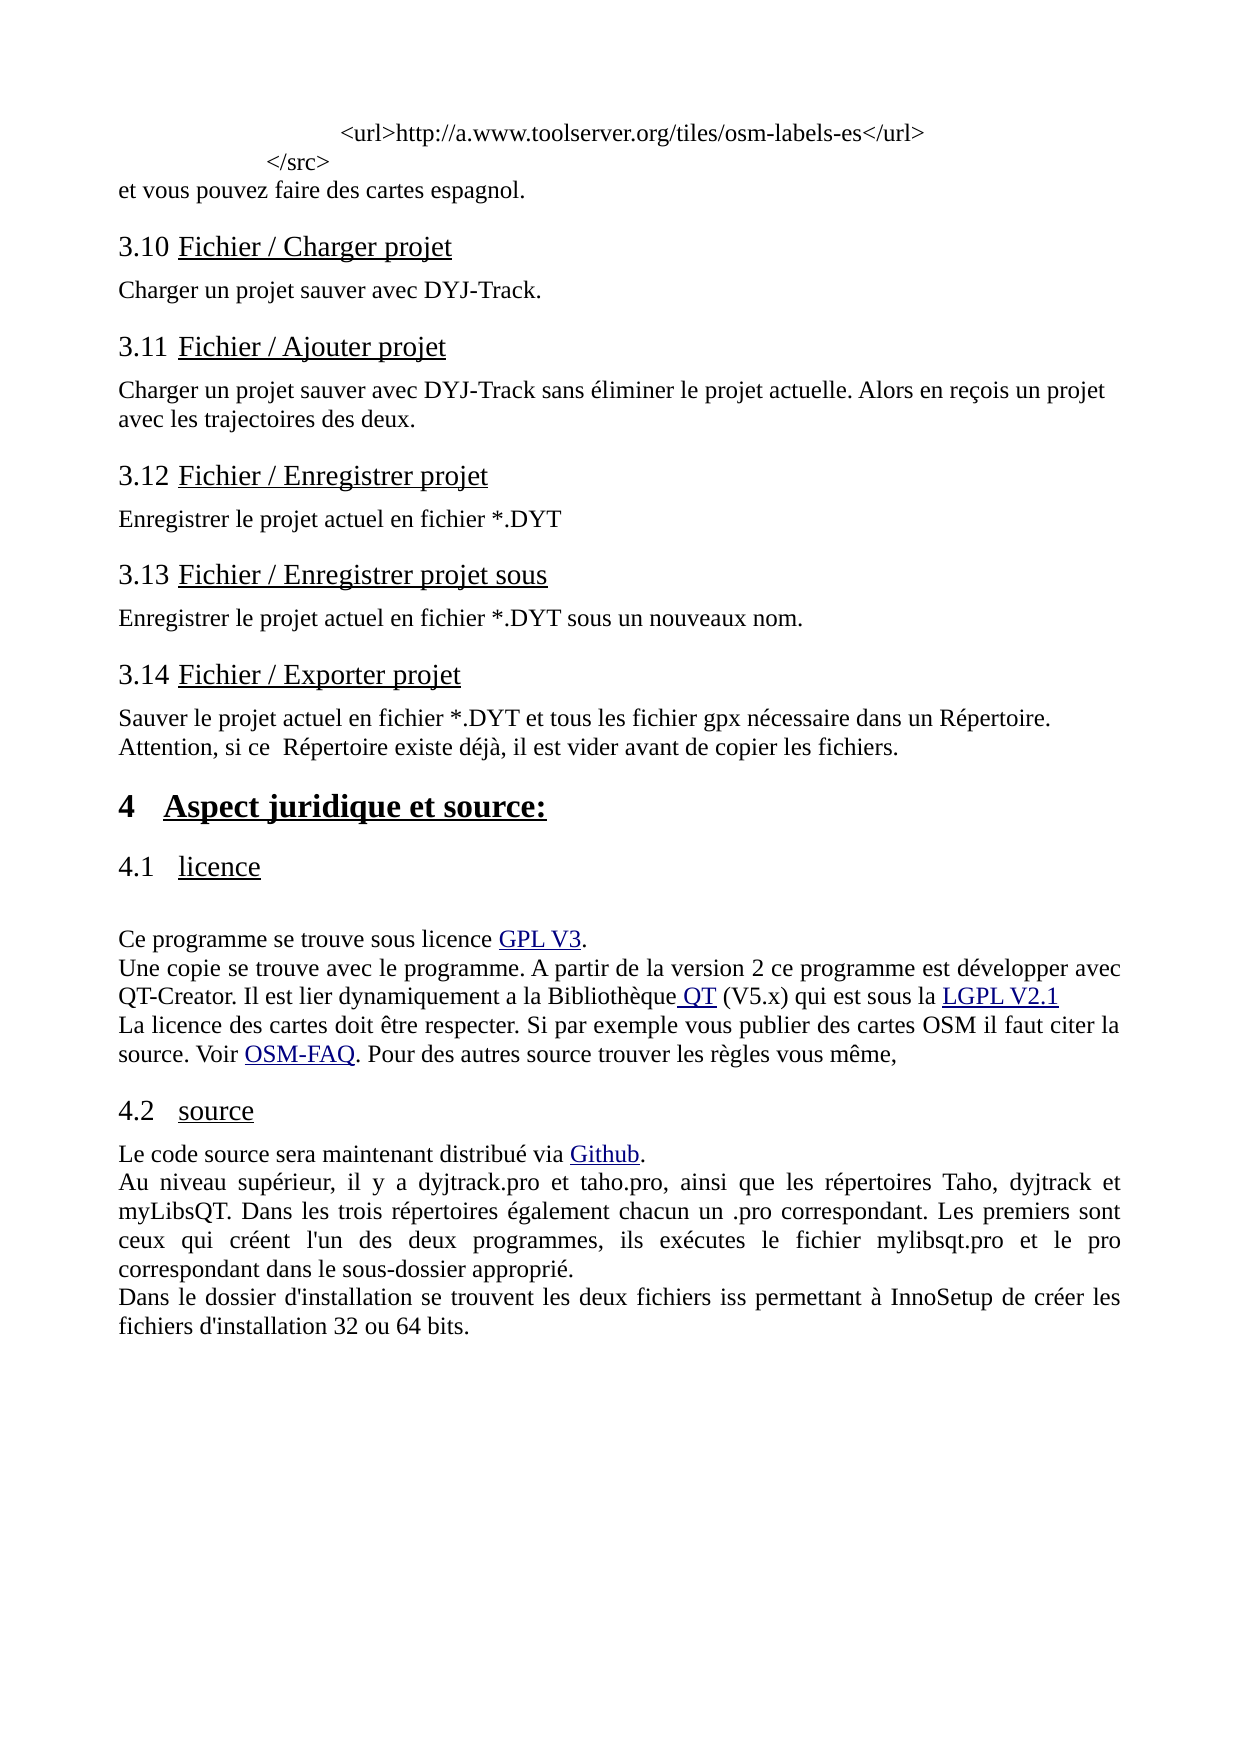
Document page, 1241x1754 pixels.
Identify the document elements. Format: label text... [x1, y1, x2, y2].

subtitle Fichier / Enregistrer projet sous [118, 557, 1122, 591]
subtitle source [118, 1093, 1122, 1126]
subtitle Fichier / Exporter projet [118, 657, 1122, 691]
text Une copie se trouve avec le programme. A partir de la version 2 ce programme est développer avec QT-Creator. Il est lier dynamiquement a la Bibliothèque QT (V5.x) qui est sous la LGPL V2.1 [118, 953, 1122, 1010]
subtitle Fichier / Enregistrer projet [118, 458, 1122, 491]
text Le code source sera maintenant distribué via Github. [118, 1139, 1122, 1167]
subtitle licence [118, 849, 1122, 883]
text Enregistrer le projet actuel en fichier *.DYT sous un nouveaux nom. [118, 603, 1122, 632]
text Charger un projet sauver avec DYJ-Track. [118, 275, 1122, 304]
subtitle Fichier / Charger projet [118, 229, 1122, 263]
text Dans le dossier d'installation se trouvent les deux fichiers iss permettant à InnoSetup de créer les fichiers d'installation 32 ou 64 bits. [118, 1282, 1122, 1340]
subtitle Aspect juridique et source: [118, 786, 1122, 824]
text Ce programme se trouve sous licence GPL V3. [118, 924, 1122, 953]
subtitle Fichier / Ajouter projet [118, 329, 1122, 363]
text Charger un projet sauver avec DYJ-Track sans éliminer le projet actuelle. Alors en reçois un projet avec les trajectoires des deux. [118, 375, 1122, 433]
text </src> [118, 147, 1122, 176]
text Au niveau supérieur, il y a dyjtrack.pro et taho.pro, ainsi que les répertoires Taho, dyjtrack et myLibsQT. Dans les trois répertoires également chacun un .pro correspondant. Les premiers sont ceux qui créent l'un des deux programmes, ils exécutes le fichier mylibsqt.pro et le pro correspondant dans le sous-dossier approprié. [118, 1167, 1122, 1282]
text Sauver le projet actuel en fichier *.DYT et tous les fichier gpx nécessaire dans un Répertoire. Attention, si ce Répertoire existe déjà, il est vider avant de copier les fichiers. [118, 703, 1122, 761]
text Enregistrer le projet actuel en fichier *.DYT [118, 504, 1122, 532]
text <url>http://a.www.toolserver.org/tiles/osm-labels-es</url> [118, 118, 1122, 147]
text La licence des cartes doit être respecter. Si par exemple vous publier des cartes OSM il faut citer la source. Voir OSM-FAQ. Pour des autres source trouver les règles vous même, [118, 1010, 1122, 1068]
text et vous pouvez faire des cartes espagnol. [118, 176, 1122, 204]
